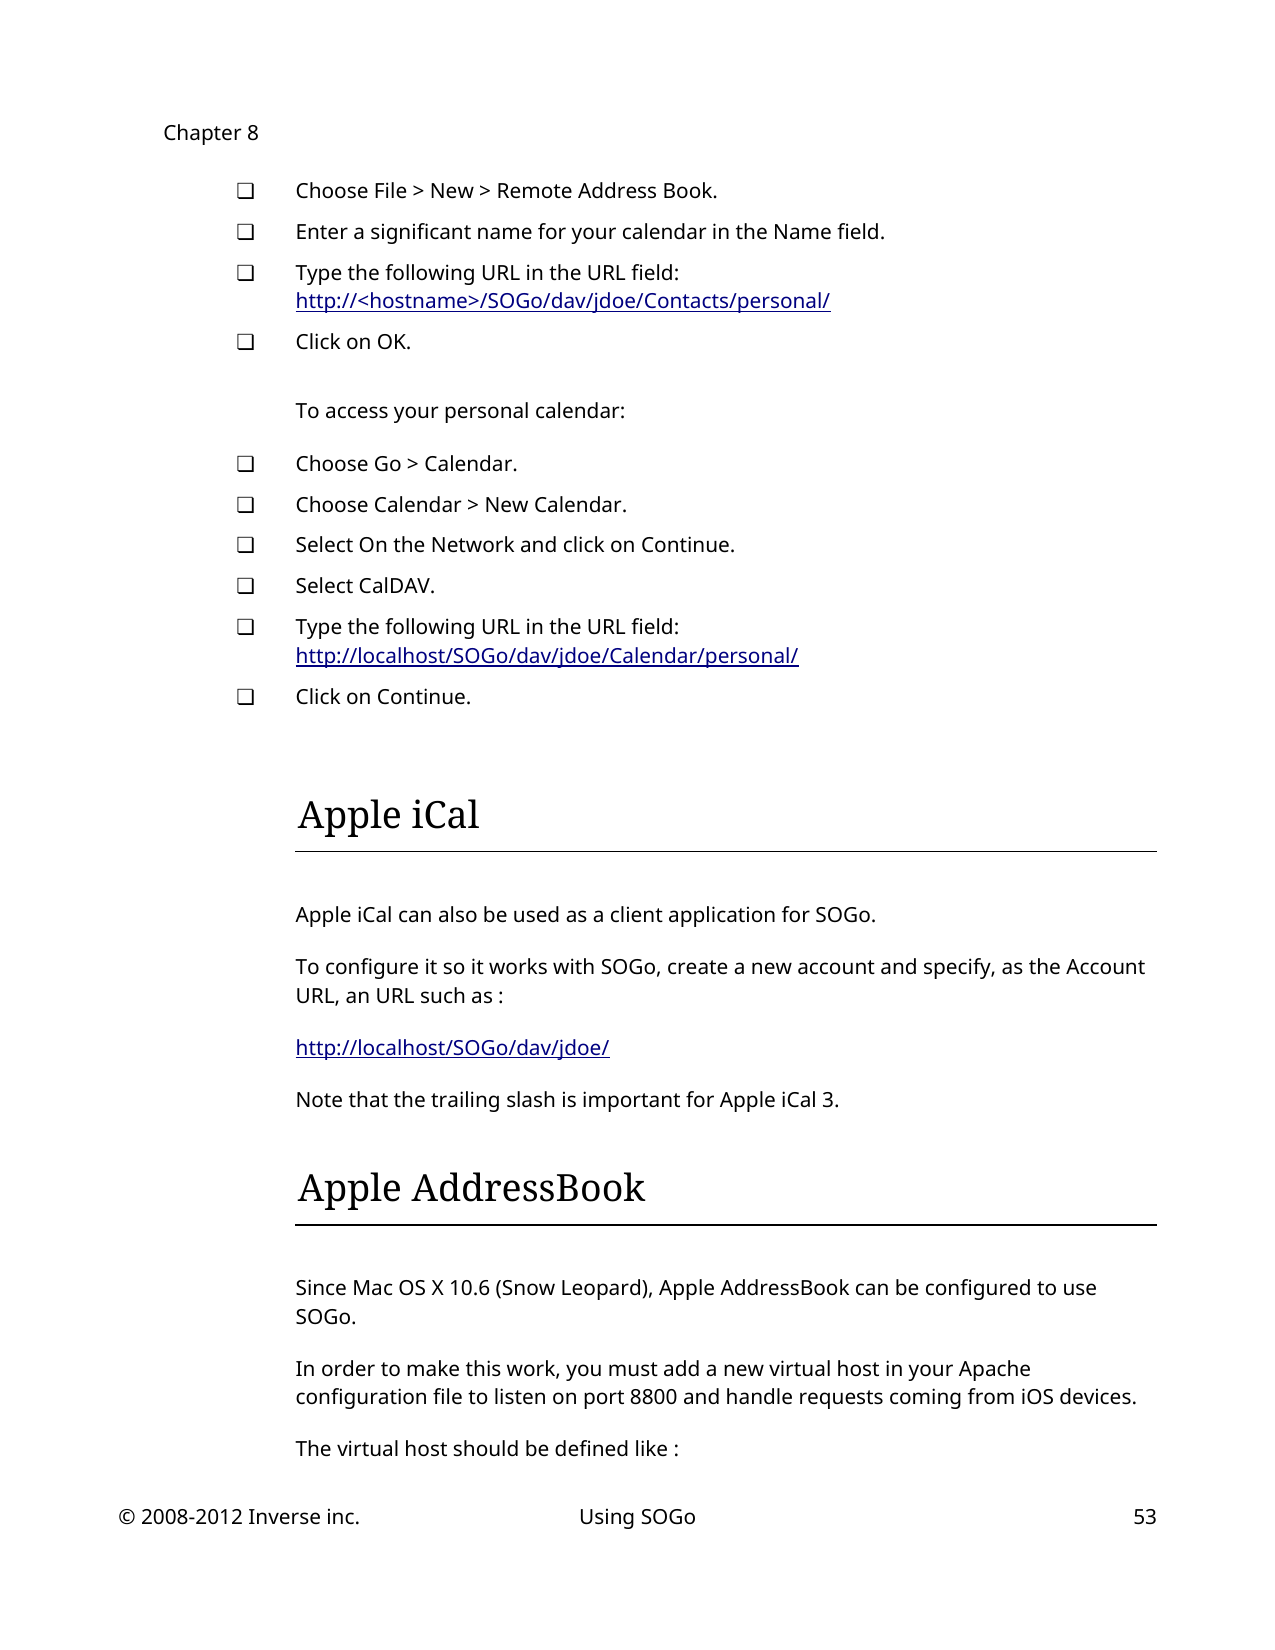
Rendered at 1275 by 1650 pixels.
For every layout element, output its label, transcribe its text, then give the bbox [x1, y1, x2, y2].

list ❏ Click on Continue. [236, 682, 1157, 710]
text To configure it so it works with SOGo, create a new account and specify, as the Account URL, an URL such as : [295, 952, 1157, 1009]
list ❏ Click on OK. [236, 327, 1157, 384]
text Since Mac OS X 10.6 (Snow Leopard), Apple AddressBook can be configured to use SOGo. [295, 1273, 1157, 1330]
list ❏ Type the following URL in the URL field: http://<hostname>/SOGo/dav/jdoe/Contacts/personal/ [236, 258, 1157, 315]
text Note that the trailing slash is important for Apple iCal 3. [295, 1085, 1157, 1113]
list ❏ Select CalDAV. [236, 572, 1157, 600]
text http://localhost/SOGo/dav/jdoe/ [295, 1033, 1157, 1061]
text In order to make this work, you must add a new virtual host in your Apache configuration file to listen on port 8800 and handle requests coming from iOS devices. [295, 1354, 1157, 1411]
list ❏ Select On the Network and click on Continue. [236, 531, 1157, 559]
text Apple iCal can also be used as a client application for SOGo. [295, 900, 1157, 929]
subtitle Apple iCal [295, 788, 1157, 851]
text To access your personal calendar: [295, 397, 1157, 425]
list ❏ Type the following URL in the URL field: http://localhost/SOGo/dav/jdoe/Calendar/personal/ [236, 612, 1157, 669]
list ❏ Choose File > New > Remote Address Book. [236, 176, 1157, 204]
list ❏ Enter a significant name for your calendar in the Name field. [236, 217, 1157, 245]
list ❏ Choose Go > Calendar. [236, 449, 1157, 477]
list ❏ Choose Calendar > New Calendar. [236, 490, 1157, 518]
text The virtual host should be defined like : [295, 1434, 1157, 1463]
subtitle Apple AddressBook [295, 1162, 1157, 1224]
